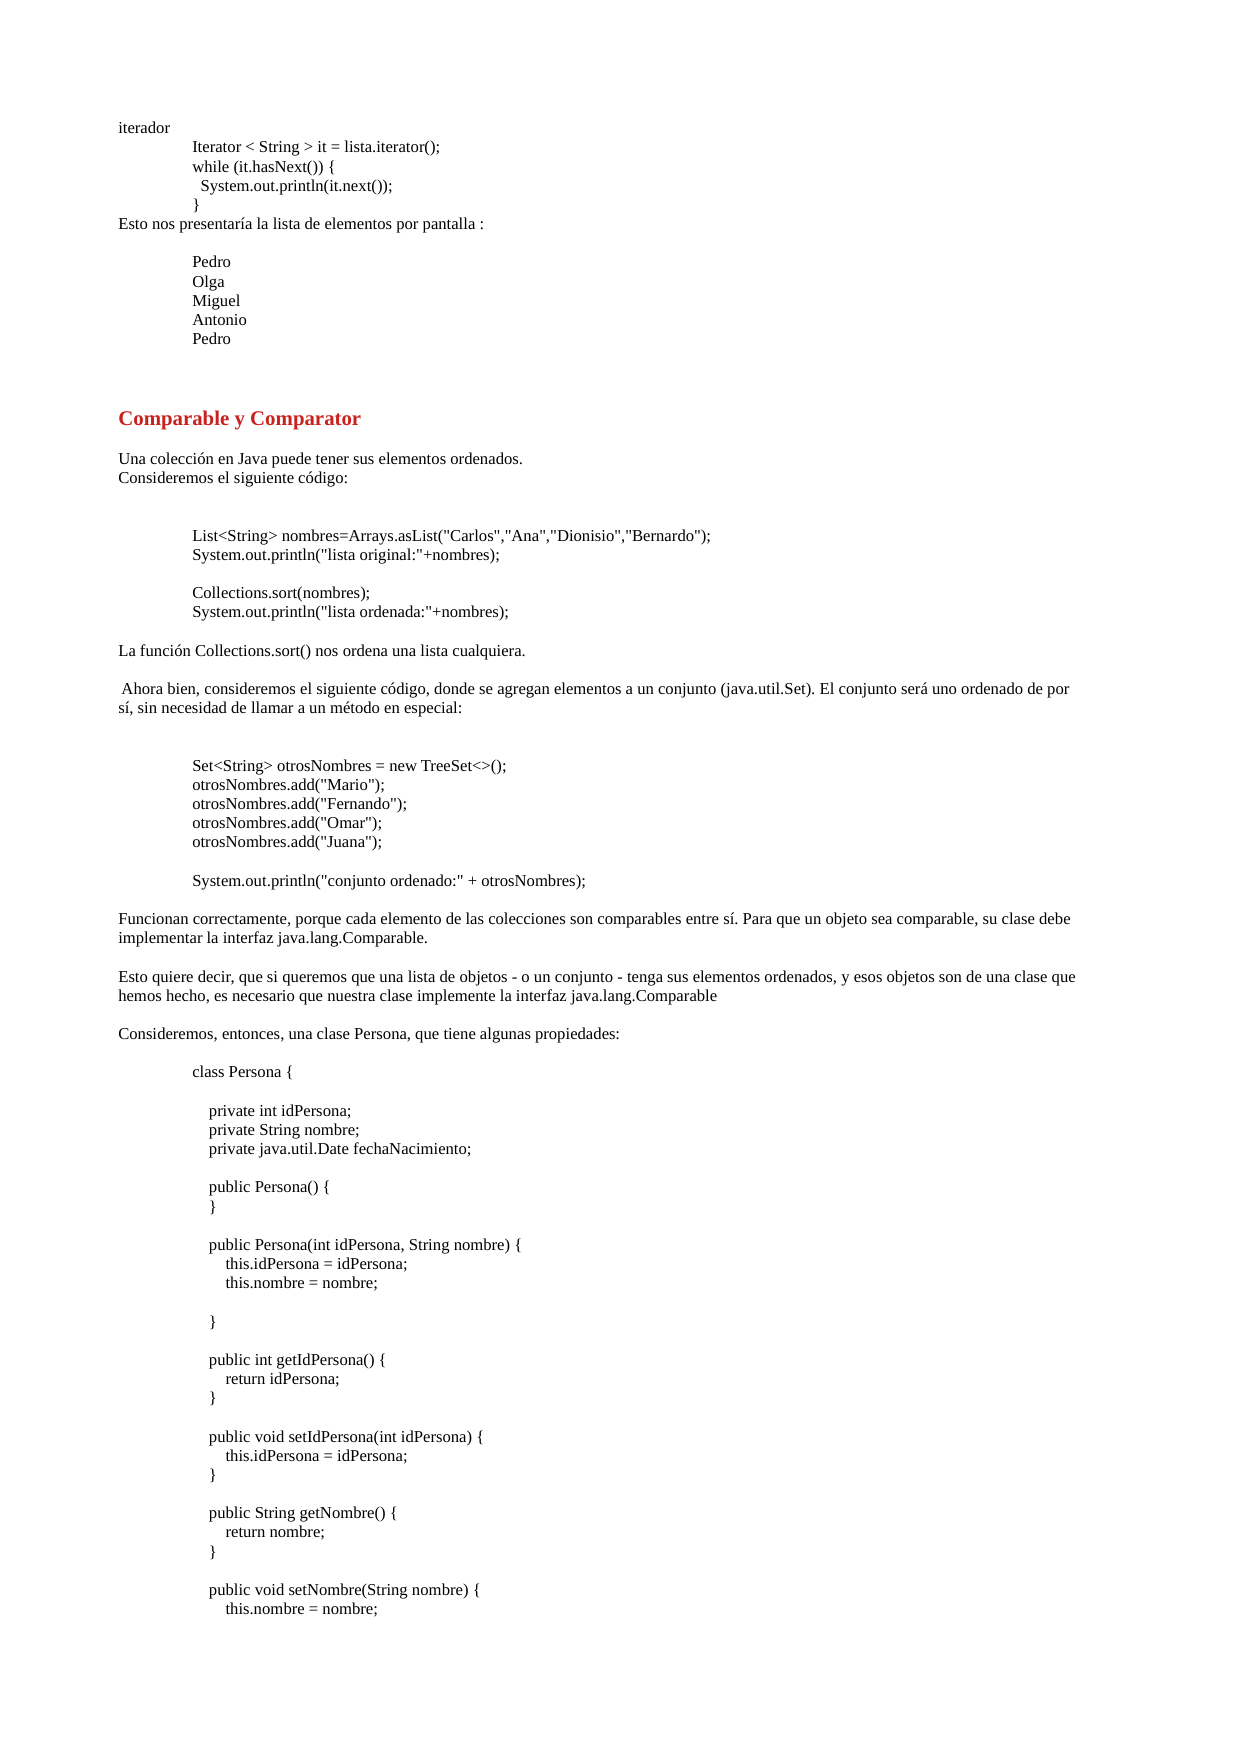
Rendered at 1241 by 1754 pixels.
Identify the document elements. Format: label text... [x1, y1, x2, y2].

text La función Collections.sort() nos ordena una lista cualquiera. [118, 641, 1087, 660]
text this.nombre = nombre; [192, 1273, 1087, 1292]
text iterador [118, 118, 1087, 137]
text System.out.println("lista original:"+nombres); [192, 545, 1087, 564]
text } [192, 1541, 1087, 1561]
text public Persona(int idPersona, String nombre) { [192, 1235, 1087, 1254]
text otrosNombres.add("Fernando"); [192, 794, 1087, 813]
text Olga [192, 271, 1087, 291]
text } [192, 1465, 1087, 1484]
text otrosNombres.add("Juana"); [192, 832, 1087, 851]
text public String getNombre() { [192, 1503, 1087, 1522]
text class Persona { [192, 1062, 1087, 1081]
text Consideremos, entonces, una clase Persona, que tiene algunas propiedades: [118, 1024, 1087, 1043]
text System.out.println(it.next()); [192, 176, 1087, 195]
text Ahora bien, consideremos el siguiente código, donde se agregan elementos a un conjunto (java.util.Set). El conjunto será uno ordenado de por sí, sin necesidad de llamar a un método en especial: [118, 679, 1087, 717]
text Esto quiere decir, que si queremos que una lista de objetos - o un conjunto - tenga sus elementos ordenados, y esos objetos son de una clase que hemos hecho, es necesario que nuestra clase implemente la interfaz java.lang.Comparable [118, 966, 1087, 1005]
text return nombre; [192, 1522, 1087, 1541]
text otrosNombres.add("Mario"); [192, 775, 1087, 794]
text public void setNombre(String nombre) { [192, 1580, 1087, 1599]
text Esto nos presentaría la lista de elementos por pantalla : [118, 214, 1087, 233]
text } [192, 1311, 1087, 1331]
text Una colección en Java puede tener sus elementos ordenados. [118, 449, 1087, 468]
text Consideremos el siguiente código: [118, 468, 1087, 487]
text this.nombre = nombre; [192, 1599, 1087, 1618]
text public Persona() { [192, 1177, 1087, 1196]
text Comparable y Comparator [118, 406, 1087, 430]
text List<String> nombres=Arrays.asList("Carlos","Ana","Dionisio","Bernardo"); [192, 526, 1087, 545]
text Miguel [192, 291, 1087, 310]
text return idPersona; [192, 1369, 1087, 1388]
text Collections.sort(nombres); [192, 583, 1087, 602]
text Iterator < String > it = lista.iterator(); [192, 137, 1087, 156]
text } [192, 195, 1087, 214]
text private java.util.Date fechaNacimiento; [192, 1139, 1087, 1158]
text } [192, 1388, 1087, 1407]
text System.out.println("conjunto ordenado:" + otrosNombres); [192, 871, 1087, 890]
text Funcionan correctamente, porque cada elemento de las colecciones son comparables entre sí. Para que un objeto sea comparable, su clase debe implementar la interfaz java.lang.Comparable. [118, 909, 1087, 947]
text this.idPersona = idPersona; [192, 1446, 1087, 1465]
text System.out.println("lista ordenada:"+nombres); [192, 602, 1087, 621]
text while (it.hasNext()) { [192, 156, 1087, 176]
text this.idPersona = idPersona; [192, 1254, 1087, 1273]
text public int getIdPersona() { [192, 1350, 1087, 1369]
text Pedro [192, 252, 1087, 271]
text Set<String> otrosNombres = new TreeSet<>(); [192, 756, 1087, 775]
text private int idPersona; [192, 1101, 1087, 1120]
text private String nombre; [192, 1120, 1087, 1139]
text Antonio [192, 310, 1087, 329]
text } [192, 1196, 1087, 1216]
text Pedro [192, 329, 1087, 348]
text otrosNombres.add("Omar"); [192, 813, 1087, 832]
text public void setIdPersona(int idPersona) { [192, 1426, 1087, 1446]
